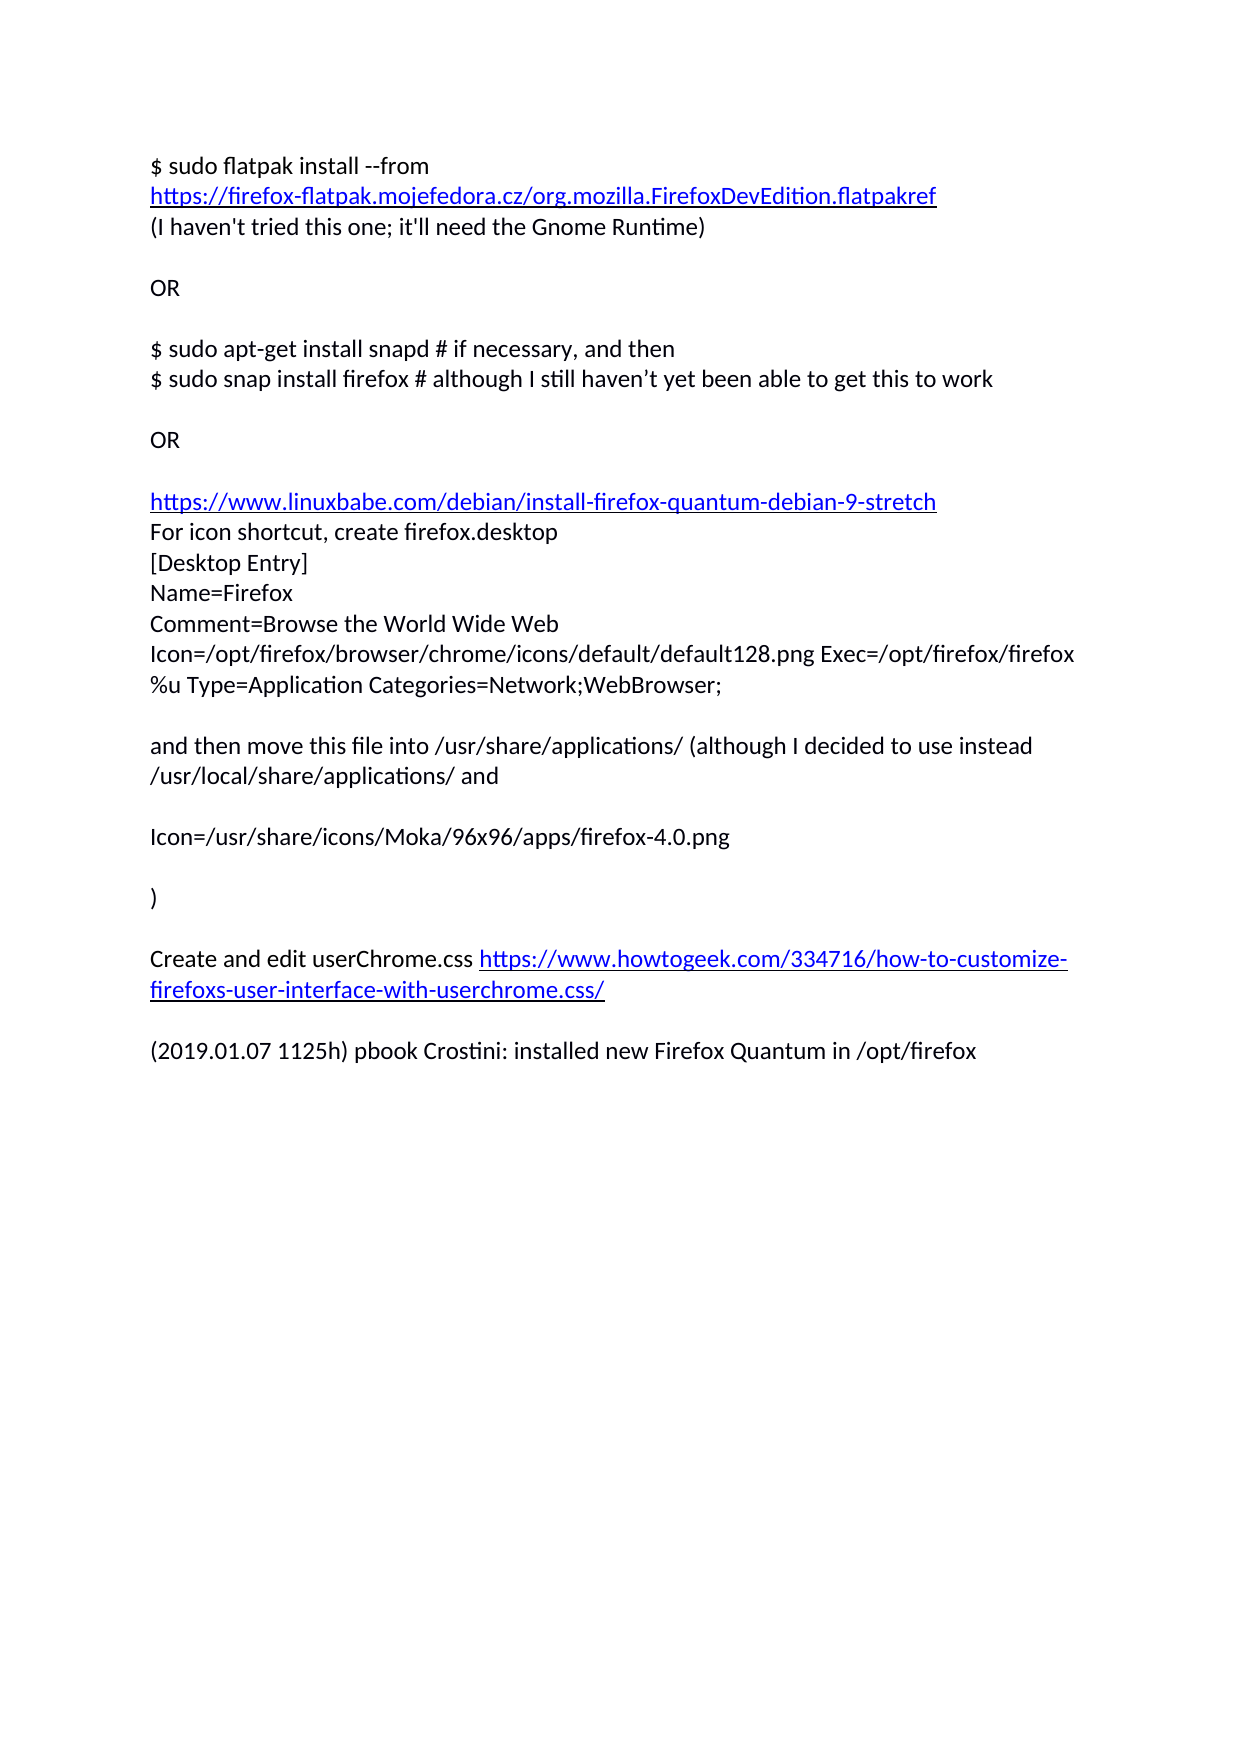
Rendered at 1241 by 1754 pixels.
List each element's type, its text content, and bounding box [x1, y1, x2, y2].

text Comment=Browse the World Wide Web Icon=/opt/firefox/browser/chrome/icons/default/default128.png Exec=/opt/firefox/firefox %u Type=Application Categories=Network;WebBrowser; [150, 608, 1090, 699]
text [Desktop Entry] [150, 547, 1090, 577]
text $ sudo apt-get install snapd # if necessary, and then [150, 333, 1090, 364]
text Icon=/usr/share/icons/Moka/96x96/apps/firefox-4.0.png [150, 821, 1090, 852]
text $ sudo flatpak install --from https://firefox-flatpak.mojefedora.cz/org.mozilla.FirefoxDevEdition.flatpakref [150, 150, 1090, 211]
text OR [150, 272, 1090, 303]
text Name=Firefox [150, 577, 1090, 608]
text (2019.01.07 1125h) pbook Crostini: installed new Firefox Quantum in /opt/firefox [150, 1035, 1090, 1066]
text $ sudo snap install firefox # although I still haven’t yet been able to get this to work [150, 364, 1090, 394]
text ) [150, 882, 1090, 913]
text OR [150, 425, 1090, 455]
text https://www.linuxbabe.com/debian/install-firefox-quantum-debian-9-stretch [150, 486, 1090, 516]
text Create and edit userChrome.css https://www.howtogeek.com/334716/how-to-customize-firefoxs-user-interface-with-userchrome.css/ [150, 943, 1090, 1004]
text For icon shortcut, create firefox.desktop [150, 516, 1090, 547]
text (I haven't tried this one; it'll need the Gnome Runtime) [150, 211, 1090, 242]
text and then move this file into /usr/share/applications/ (although I decided to use instead /usr/local/share/applications/ and [150, 730, 1090, 791]
